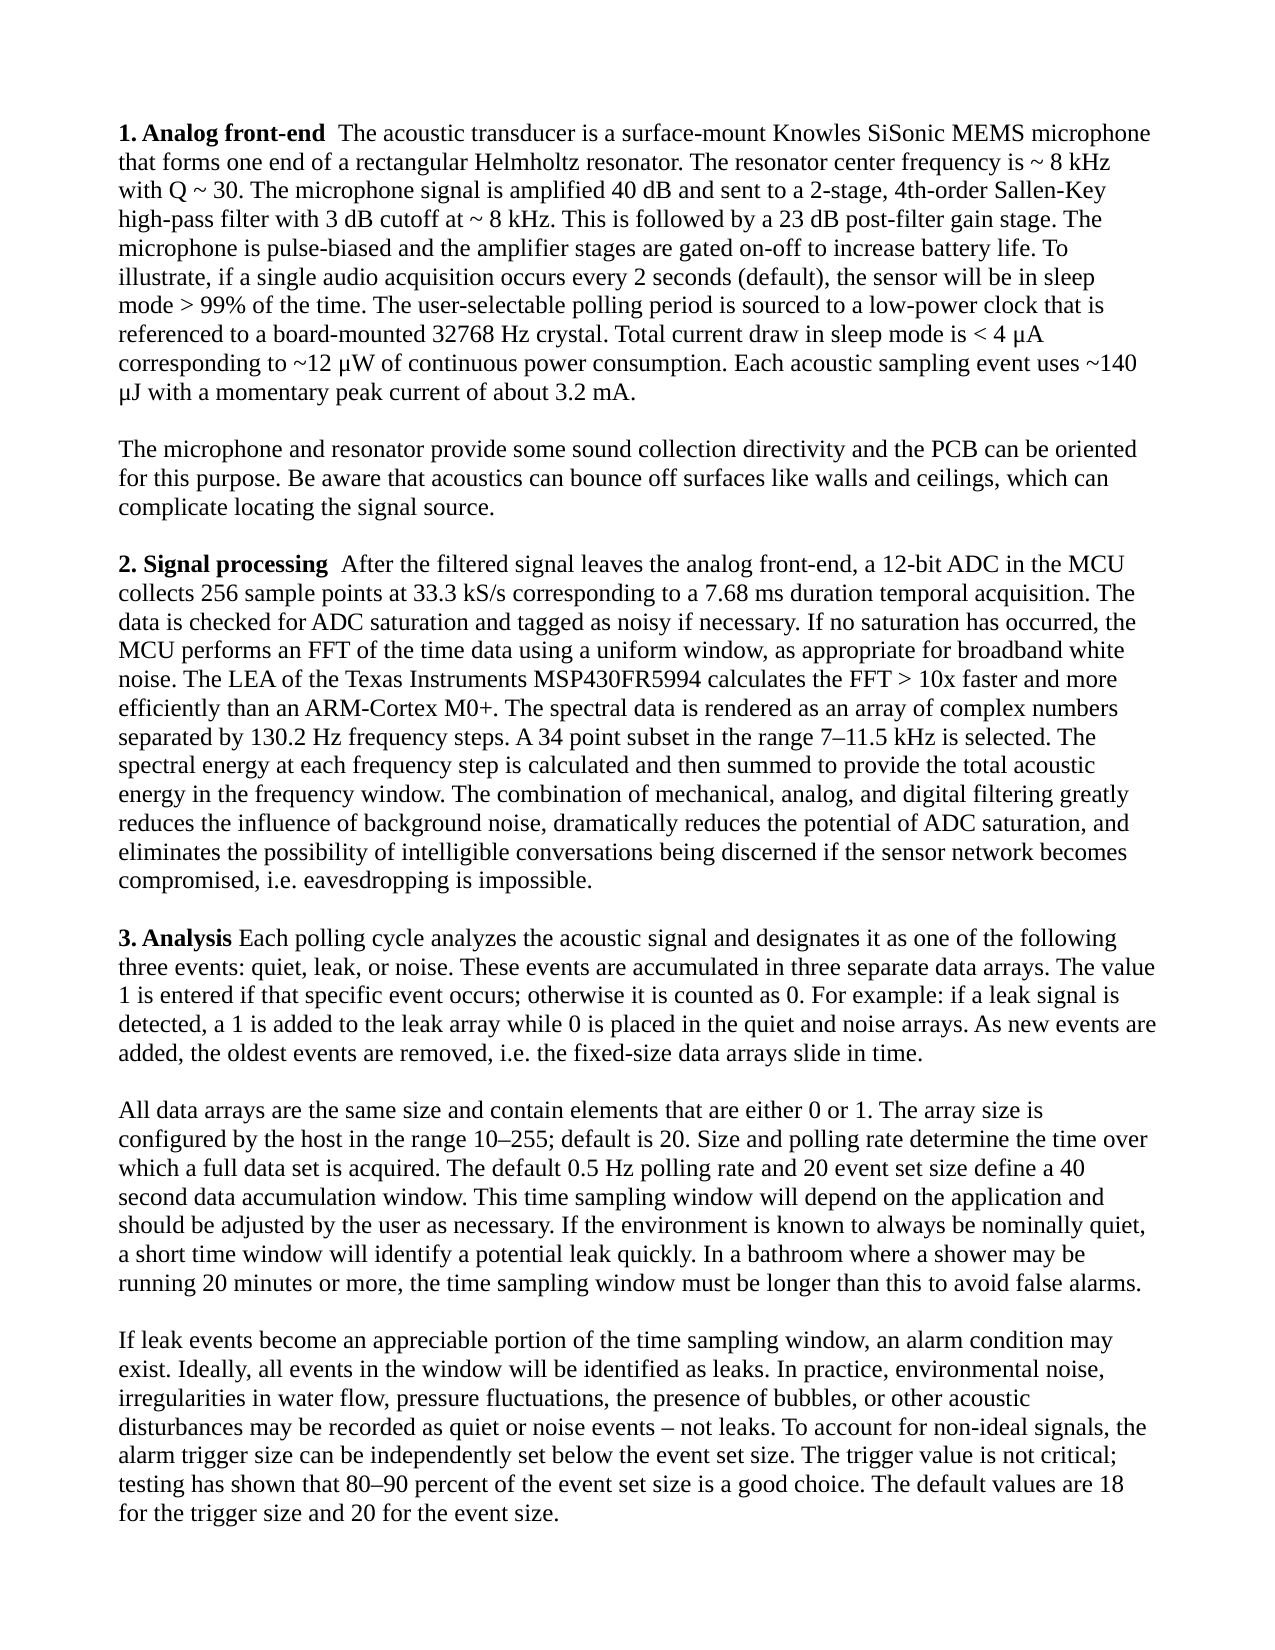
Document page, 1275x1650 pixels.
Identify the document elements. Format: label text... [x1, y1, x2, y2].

text All data arrays are the same size and contain elements that are either 0 or 1. The array size is configured by the host in the range 10–255; default is 20. Size and polling rate determine the time over which a full data set is acquired. The default 0.5 Hz polling rate and 20 event set size define a 40 second data accumulation window. This time sampling window will depend on the application and should be adjusted by the user as necessary. If the environment is known to always be nominally quiet, a short time window will identify a potential leak quickly. In a bathroom where a shower may be running 20 minutes or more, the time sampling window must be longer than this to avoid false alarms. [118, 1096, 1157, 1297]
text 2. Signal processing After the filtered signal leaves the analog front-end, a 12-bit ADC in the MCU collects 256 sample points at 33.3 kS/s corresponding to a 7.68 ms duration temporal acquisition. The data is checked for ADC saturation and tagged as noisy if necessary. If no saturation has occurred, the MCU performs an FFT of the time data using a uniform window, as appropriate for broadband white noise. The LEA of the Texas Instruments MSP430FR5994 calculates the FFT > 10x faster and more efficiently than an ARM-Cortex M0+. The spectral data is rendered as an array of complex numbers separated by 130.2 Hz frequency steps. A 34 point subset in the range 7–11.5 kHz is selected. The spectral energy at each frequency step is calculated and then summed to provide the total acoustic energy in the frequency window. The combination of mechanical, analog, and digital filtering greatly reduces the influence of background noise, dramatically reduces the potential of ADC saturation, and eliminates the possibility of intelligible conversations being discerned if the sensor network becomes compromised, i.e. eavesdropping is impossible. [118, 549, 1157, 894]
text 1. Analog front-end The acoustic transducer is a surface-mount Knowles SiSonic MEMS microphone that forms one end of a rectangular Helmholtz resonator. The resonator center frequency is ~ 8 kHz with Q ~ 30. The microphone signal is amplified 40 dB and sent to a 2-stage, 4th-order Sallen-Key high-pass filter with 3 dB cutoff at ~ 8 kHz. This is followed by a 23 dB post-filter gain stage. The microphone is pulse-biased and the amplifier stages are gated on-off to increase battery life. To illustrate, if a single audio acquisition occurs every 2 seconds (default), the sensor will be in sleep mode > 99% of the time. The user-selectable polling period is sourced to a low-power clock that is referenced to a board-mounted 32768 Hz crystal. Total current draw in sleep mode is < 4 μA corresponding to ~12 μW of continuous power consumption. Each acoustic sampling event uses ~140 μJ with a momentary peak current of about 3.2 mA. [118, 118, 1157, 406]
text If leak events become an appreciable portion of the time sampling window, an alarm condition may exist. Ideally, all events in the window will be identified as leaks. In practice, environmental noise, irregularities in water flow, pressure fluctuations, the presence of bubbles, or other acoustic disturbances may be recorded as quiet or noise events – not leaks. To account for non-ideal signals, the alarm trigger size can be independently set below the event set size. The trigger value is not critical; testing has shown that 80–90 percent of the event set size is a good choice. The default values are 18 for the trigger size and 20 for the event size. [118, 1326, 1157, 1527]
text 3. Analysis Each polling cycle analyzes the acoustic signal and designates it as one of the following three events: quiet, leak, or noise. These events are accumulated in three separate data arrays. The value 1 is entered if that specific event occurs; otherwise it is counted as 0. For example: if a leak signal is detected, a 1 is added to the leak array while 0 is placed in the quiet and noise arrays. As new events are added, the oldest events are removed, i.e. the fixed-size data arrays slide in time. [118, 923, 1157, 1067]
text The microphone and resonator provide some sound collection directivity and the PCB can be oriented for this purpose. Be aware that acoustics can bounce off surfaces like walls and ceilings, which can complicate locating the signal source. [118, 434, 1157, 521]
